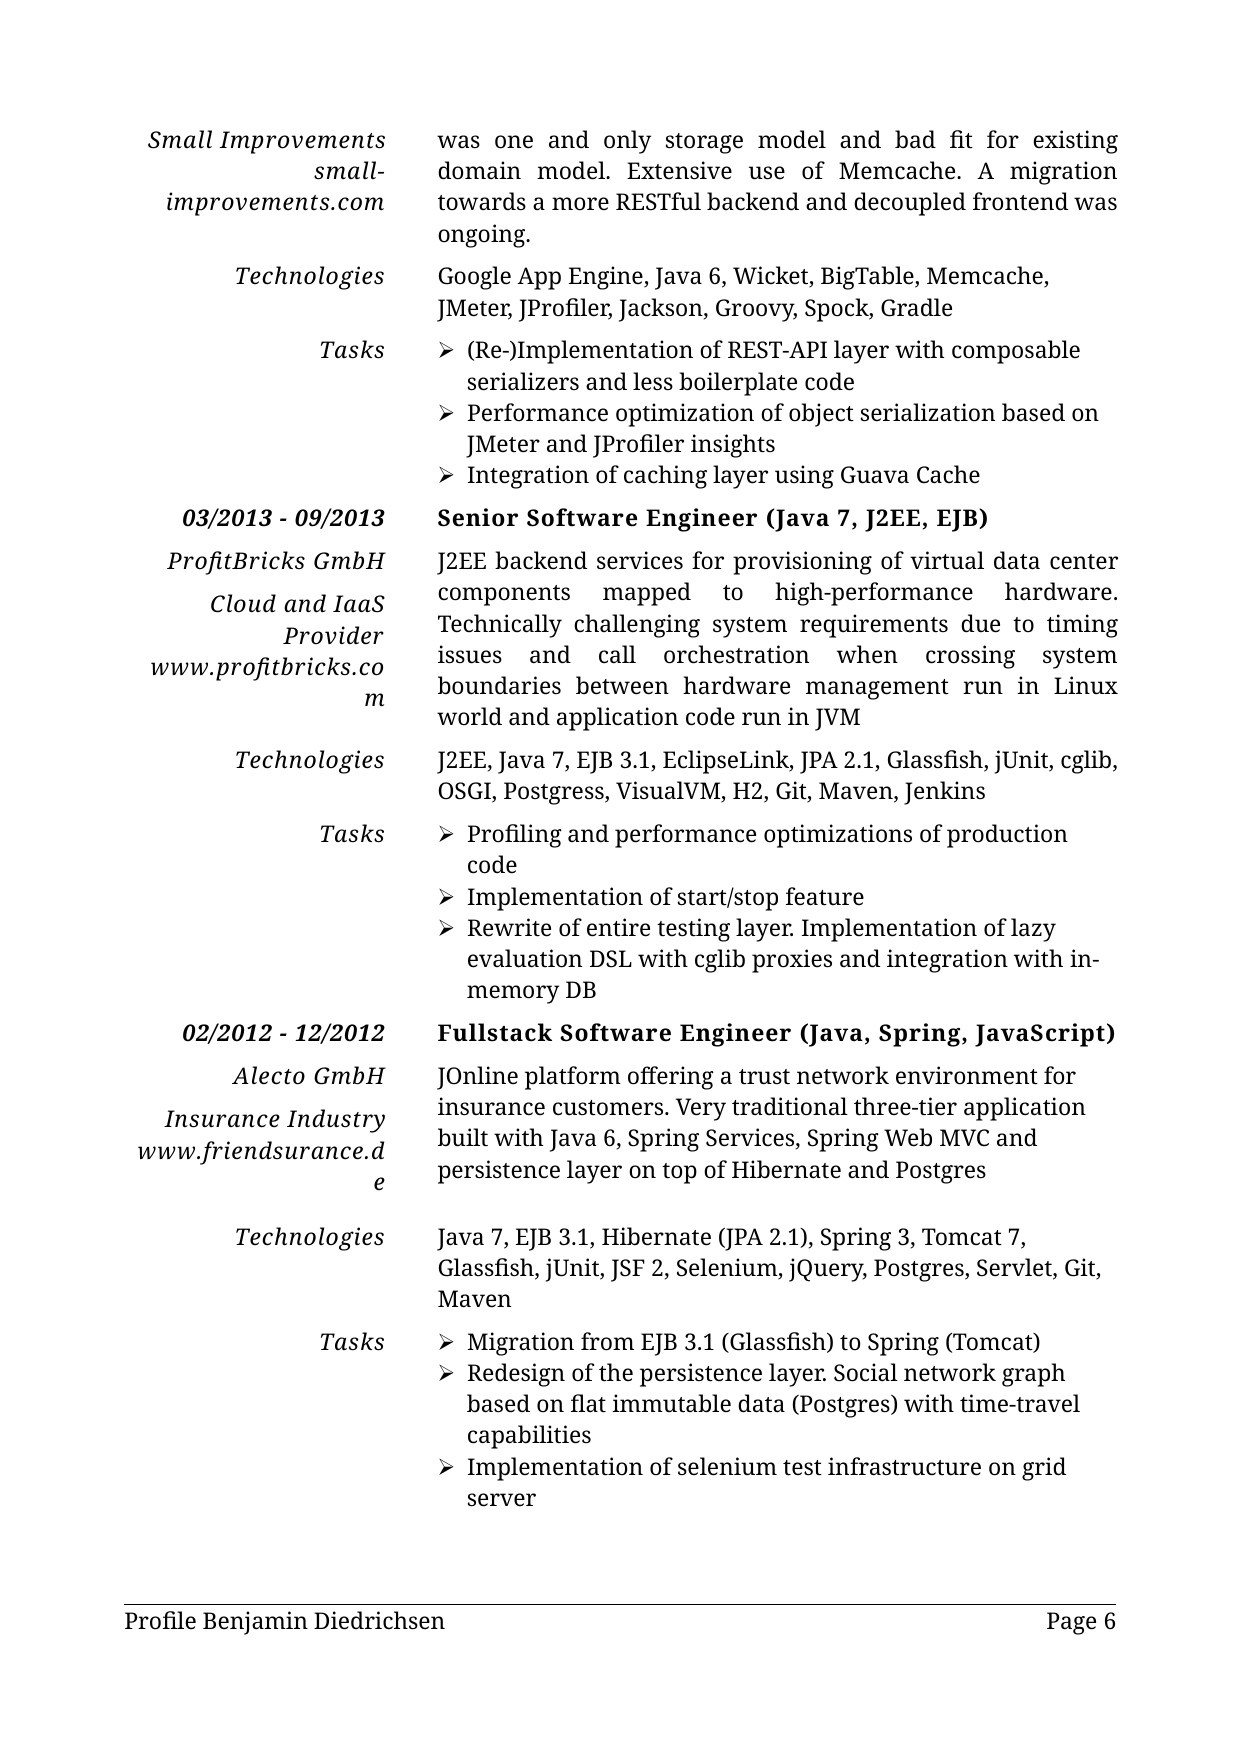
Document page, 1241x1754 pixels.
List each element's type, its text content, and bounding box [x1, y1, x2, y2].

table_cell (Re-)Implementation of REST-API layer with composable serializers and less boilerplate code Performance optimization of object serialization based on JMeter and JProfiler insights Integration of caching layer using Guava Cache [425, 329, 1130, 496]
table_cell was one and only storage model and bad fit for existing domain model. Extensive use of Memcache. A migration towards a more RESTful backend and decoupled frontend was ongoing. [425, 118, 1130, 254]
table_cell Senior Software Engineer (Java 7, J2EE, EJB) J2EE backend services for provisioning of virtual data center components mapped to high-performance hardware. Technically challenging system requirements due to timing issues and call orchestration when crossing system boundaries between hardware management run in Linux world and application code run in JVM [425, 496, 1130, 738]
table_cell Technologies [118, 255, 399, 328]
table_cell [399, 1011, 425, 1215]
table_cell Java 7, EJB 3.1, Hibernate (JPA 2.1), Spring 3, Tomcat 7, Glassfish, jUnit, JSF 2, Selenium, jQuery, Postgres, Servlet, Git, Maven [425, 1215, 1130, 1320]
table_cell [399, 496, 425, 738]
table_cell Google App Engine, Java 6, Wicket, BigTable, Memcache, JMeter, JProfiler, Jackson, Groovy, Spock, Gradle [425, 255, 1130, 328]
table_cell Profiling and performance optimizations of production code Implementation of start/stop feature Rewrite of entire testing layer. Implementation of lazy evaluation DSL with cglib proxies and integration with in-memory DB [425, 812, 1130, 1011]
table_cell Tasks [118, 1320, 399, 1519]
table_cell Tasks [118, 812, 399, 1011]
table_cell Small Improvements small-improvements.com [118, 118, 399, 254]
table_cell [399, 329, 425, 496]
table_cell Tasks [118, 329, 399, 496]
table_cell J2EE, Java 7, EJB 3.1, EclipseLink, JPA 2.1, Glassfish, jUnit, cglib, OSGI, Postgress, VisualVM, H2, Git, Maven, Jenkins [425, 738, 1130, 812]
table_cell 03/2013 - 09/2013 ProfitBricks GmbH Cloud and IaaS Provider www.profitbricks.com [118, 496, 399, 738]
table_cell 02/2012 - 12/2012 Alecto GmbH Insurance Industry www.friendsurance.de [118, 1011, 399, 1215]
table_cell [399, 738, 425, 812]
table_cell Migration from EJB 3.1 (Glassfish) to Spring (Tomcat) Redesign of the persistence layer. Social network graph based on flat immutable data (Postgres) with time-travel capabilities Implementation of selenium test infrastructure on grid server [425, 1320, 1130, 1519]
table_cell [399, 118, 425, 254]
table_cell [399, 812, 425, 1011]
table_cell [399, 255, 425, 328]
table_cell Fullstack Software Engineer (Java, Spring, JavaScript) JOnline platform offering a trust network environment for insurance customers. Very traditional three-tier application built with Java 6, Spring Services, Spring Web MVC and persistence layer on top of Hibernate and Postgres [425, 1011, 1130, 1215]
table_cell [399, 1215, 425, 1320]
table_cell Technologies [118, 1215, 399, 1320]
table_cell Technologies [118, 738, 399, 812]
table_cell [399, 1320, 425, 1519]
